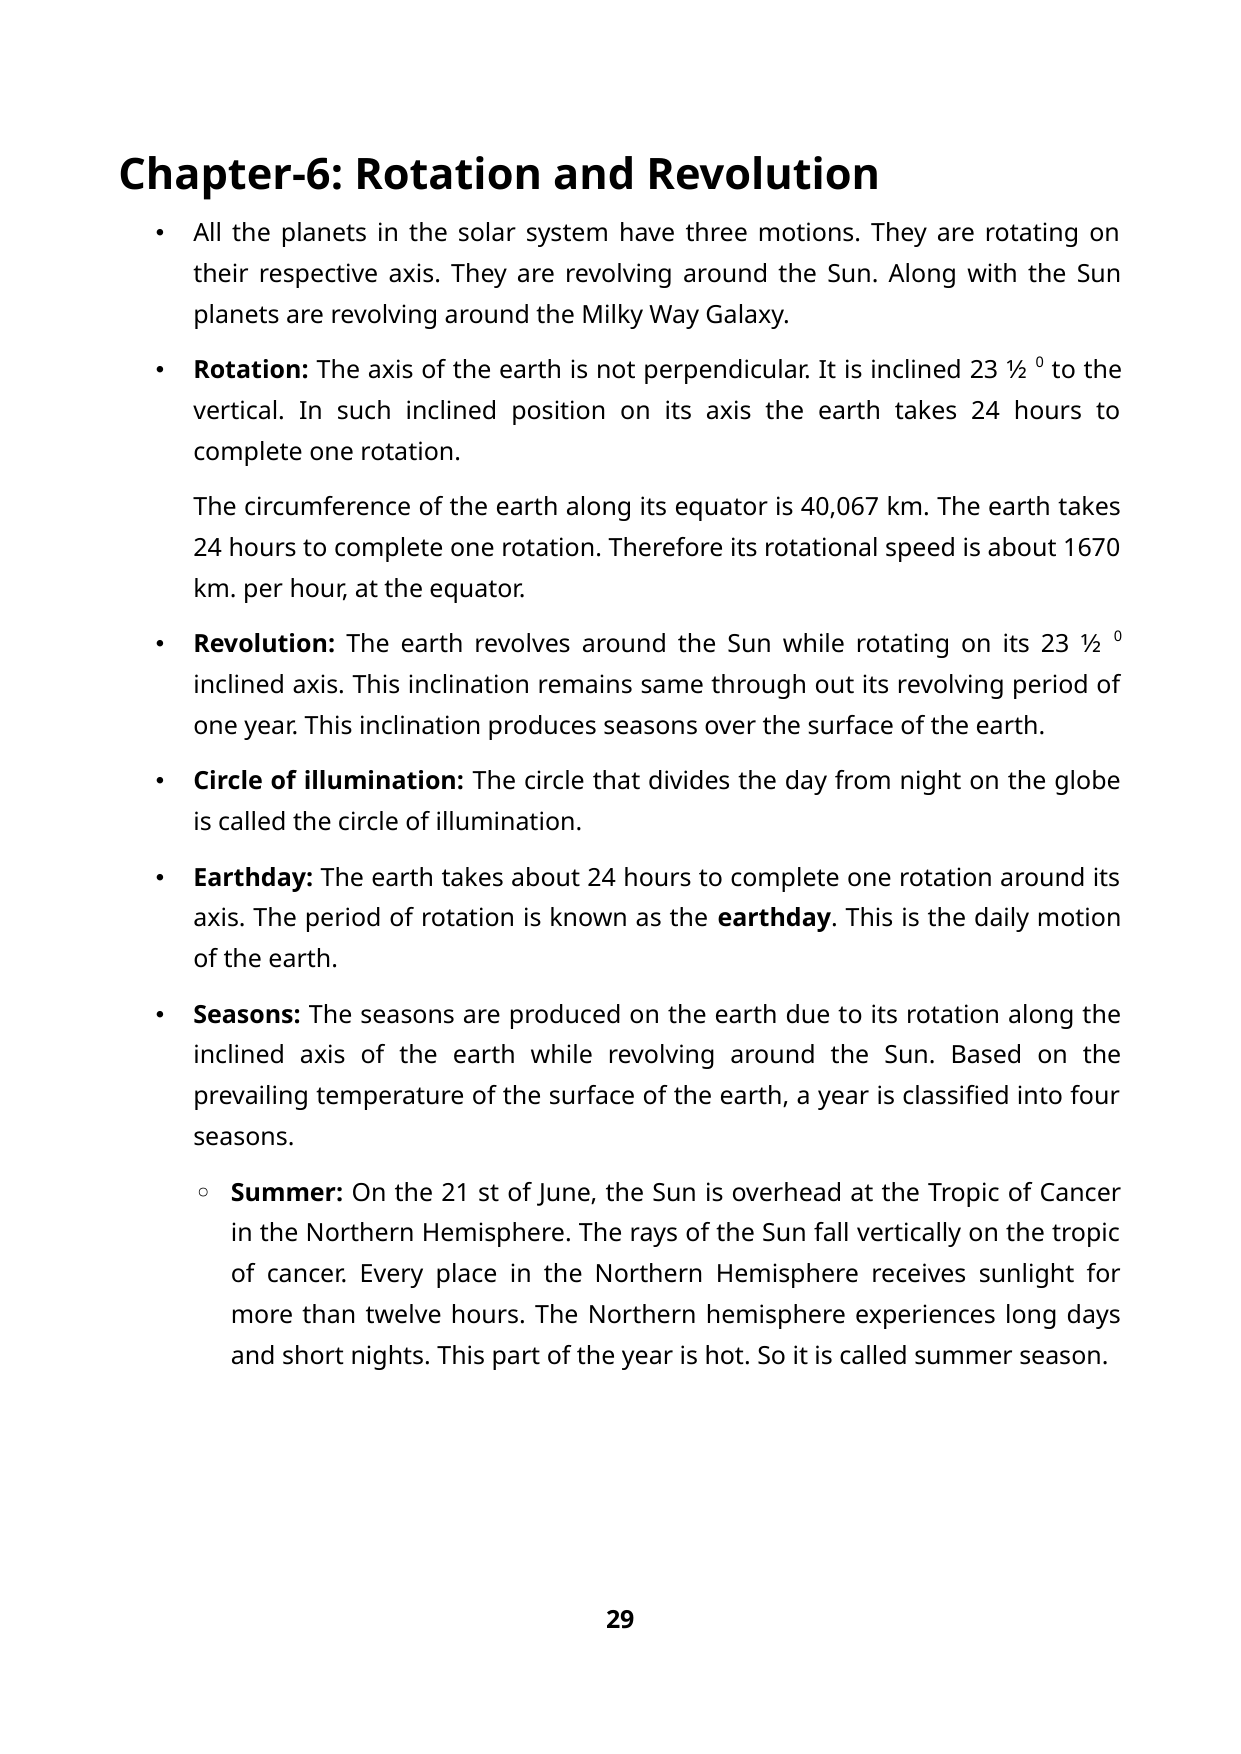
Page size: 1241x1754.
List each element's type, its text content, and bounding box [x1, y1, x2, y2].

list Circle of illumination: The circle that divides the day from night on the globe is called the circle of illumination. [156, 763, 1122, 838]
list Seasons: The seasons are produced on the earth due to its rotation along the inclined axis of the earth while revolving around the Sun. Based on the prevailing temperature of the surface of the earth, a year is classified into four seasons. [156, 996, 1122, 1153]
list Revolution: The earth revolves around the Sun while rotating on its 23 1⁄2 0 inclined axis. This inclination remains same through out its revolving period of one year. This inclination produces seasons over the surface of the earth. [156, 626, 1122, 742]
list Rotation: The axis of the earth is not perpendicular. It is inclined 23 1⁄2 0 to the vertical. In such inclined position on its axis the earth takes 24 hours to complete one rotation. [156, 352, 1122, 467]
list The circumference of the earth along its equator is 40,067 km. The earth takes 24 hours to complete one rotation. Therefore its rotational speed is about 1670 km. per hour, at the equator. [156, 489, 1122, 604]
list Earthday: The earth takes about 24 hours to complete one rotation around its axis. The period of rotation is known as the earthday. This is the daily motion of the earth. [156, 859, 1122, 975]
list All the planets in the solar system have three motions. They are rotating on their respective axis. They are revolving around the Sun. Along with the Sun planets are revolving around the Milky Way Galaxy. [156, 215, 1122, 330]
subtitle Chapter-6: Rotation and Revolution [118, 143, 1122, 202]
list Summer: On the 21 st of June, the Sun is overhead at the Tropic of Cancer in the Northern Hemisphere. The rays of the Sun fall vertically on the tropic of cancer. Every place in the Northern Hemisphere receives sunlight for more than twelve hours. The Northern hemisphere experiences long days and short nights. This part of the year is hot. So it is called summer season. [193, 1174, 1122, 1372]
